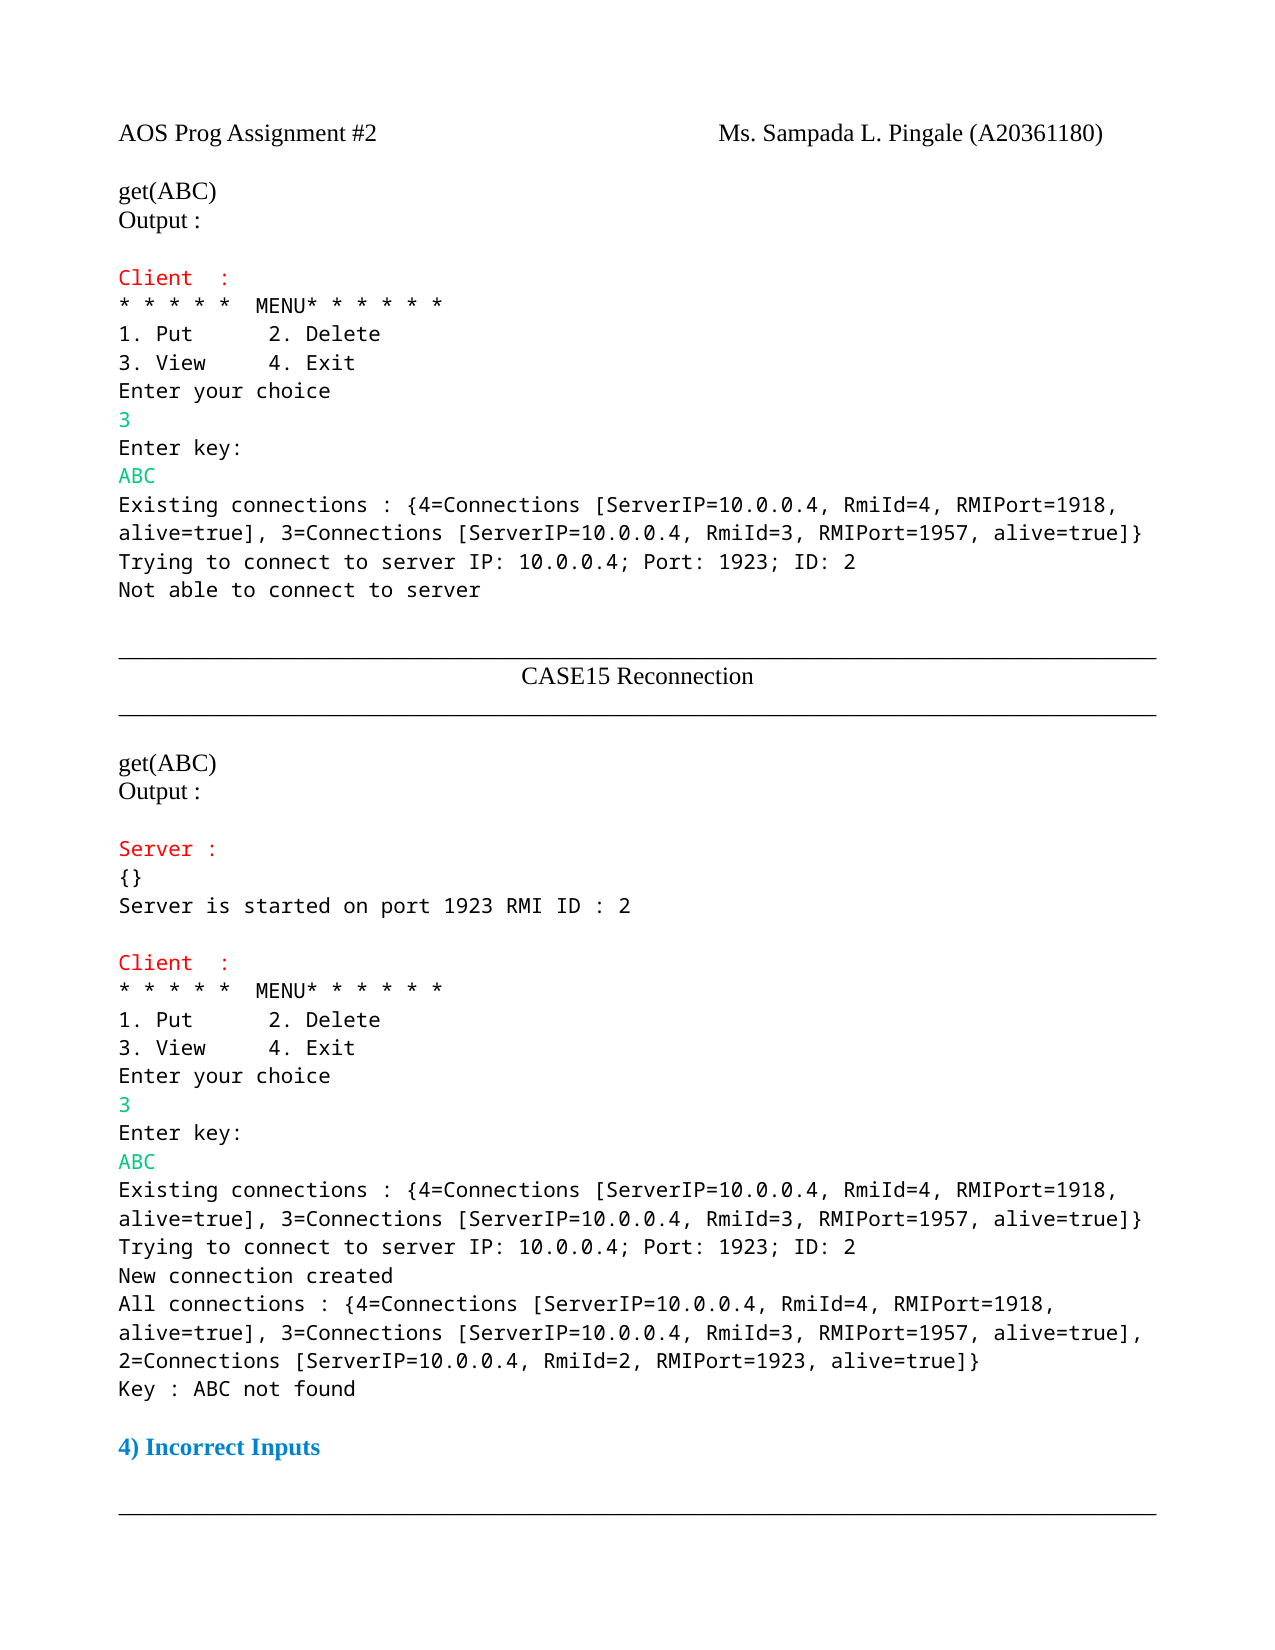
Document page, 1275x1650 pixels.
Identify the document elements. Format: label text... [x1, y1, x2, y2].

text Client : [118, 948, 1157, 976]
text {} [118, 862, 1157, 891]
text All connections : {4=Connections [ServerIP=10.0.0.4, RmiId=4, RMIPort=1918, alive=true], 3=Connections [ServerIP=10.0.0.4, RmiId=3, RMIPort=1957, alive=true], 2=Connections [ServerIP=10.0.0.4, RmiId=2, RMIPort=1923, alive=true]} [118, 1289, 1157, 1374]
text Server is started on port 1923 RMI ID : 2 [118, 891, 1157, 919]
text Server : [118, 834, 1157, 862]
text Key : ABC not found [118, 1374, 1157, 1403]
text Output : [118, 205, 1157, 234]
text Enter key: [118, 433, 1157, 462]
text Trying to connect to server IP: 10.0.0.4; Port: 1923; ID: 2 [118, 547, 1157, 575]
text ___________________________________________________________________________________ [118, 633, 1157, 661]
text Existing connections : {4=Connections [ServerIP=10.0.0.4, RmiId=4, RMIPort=1918, alive=true], 3=Connections [ServerIP=10.0.0.4, RmiId=3, RMIPort=1957, alive=true]} [118, 1175, 1157, 1232]
text * * * * * MENU* * * * * * [118, 976, 1157, 1005]
text Existing connections : {4=Connections [ServerIP=10.0.0.4, RmiId=4, RMIPort=1918, alive=true], 3=Connections [ServerIP=10.0.0.4, RmiId=3, RMIPort=1957, alive=true]} [118, 490, 1157, 547]
text 1. Put 2. Delete [118, 319, 1157, 348]
text ___________________________________________________________________________________ [118, 690, 1157, 719]
text Trying to connect to server IP: 10.0.0.4; Port: 1923; ID: 2 [118, 1232, 1157, 1261]
text ABC [118, 462, 1157, 490]
text 3 [118, 405, 1157, 433]
text 3. View 4. Exit [118, 1033, 1157, 1062]
text Enter your choice [118, 376, 1157, 405]
text 4) Incorrect Inputs [118, 1432, 1157, 1460]
text CASE15 Reconnection [118, 661, 1157, 690]
text Enter your choice [118, 1062, 1157, 1090]
text Enter key: [118, 1118, 1157, 1147]
text New connection created [118, 1261, 1157, 1289]
text get(ABC) [118, 176, 1157, 205]
text 1. Put 2. Delete [118, 1005, 1157, 1033]
text 3. View 4. Exit [118, 348, 1157, 376]
text get(ABC) [118, 748, 1157, 776]
text Not able to connect to server [118, 575, 1157, 604]
text ABC [118, 1147, 1157, 1175]
text Client : [118, 263, 1157, 291]
text ___________________________________________________________________________________ [118, 1489, 1157, 1518]
text * * * * * MENU* * * * * * [118, 291, 1157, 319]
text 3 [118, 1090, 1157, 1118]
text Output : [118, 776, 1157, 805]
